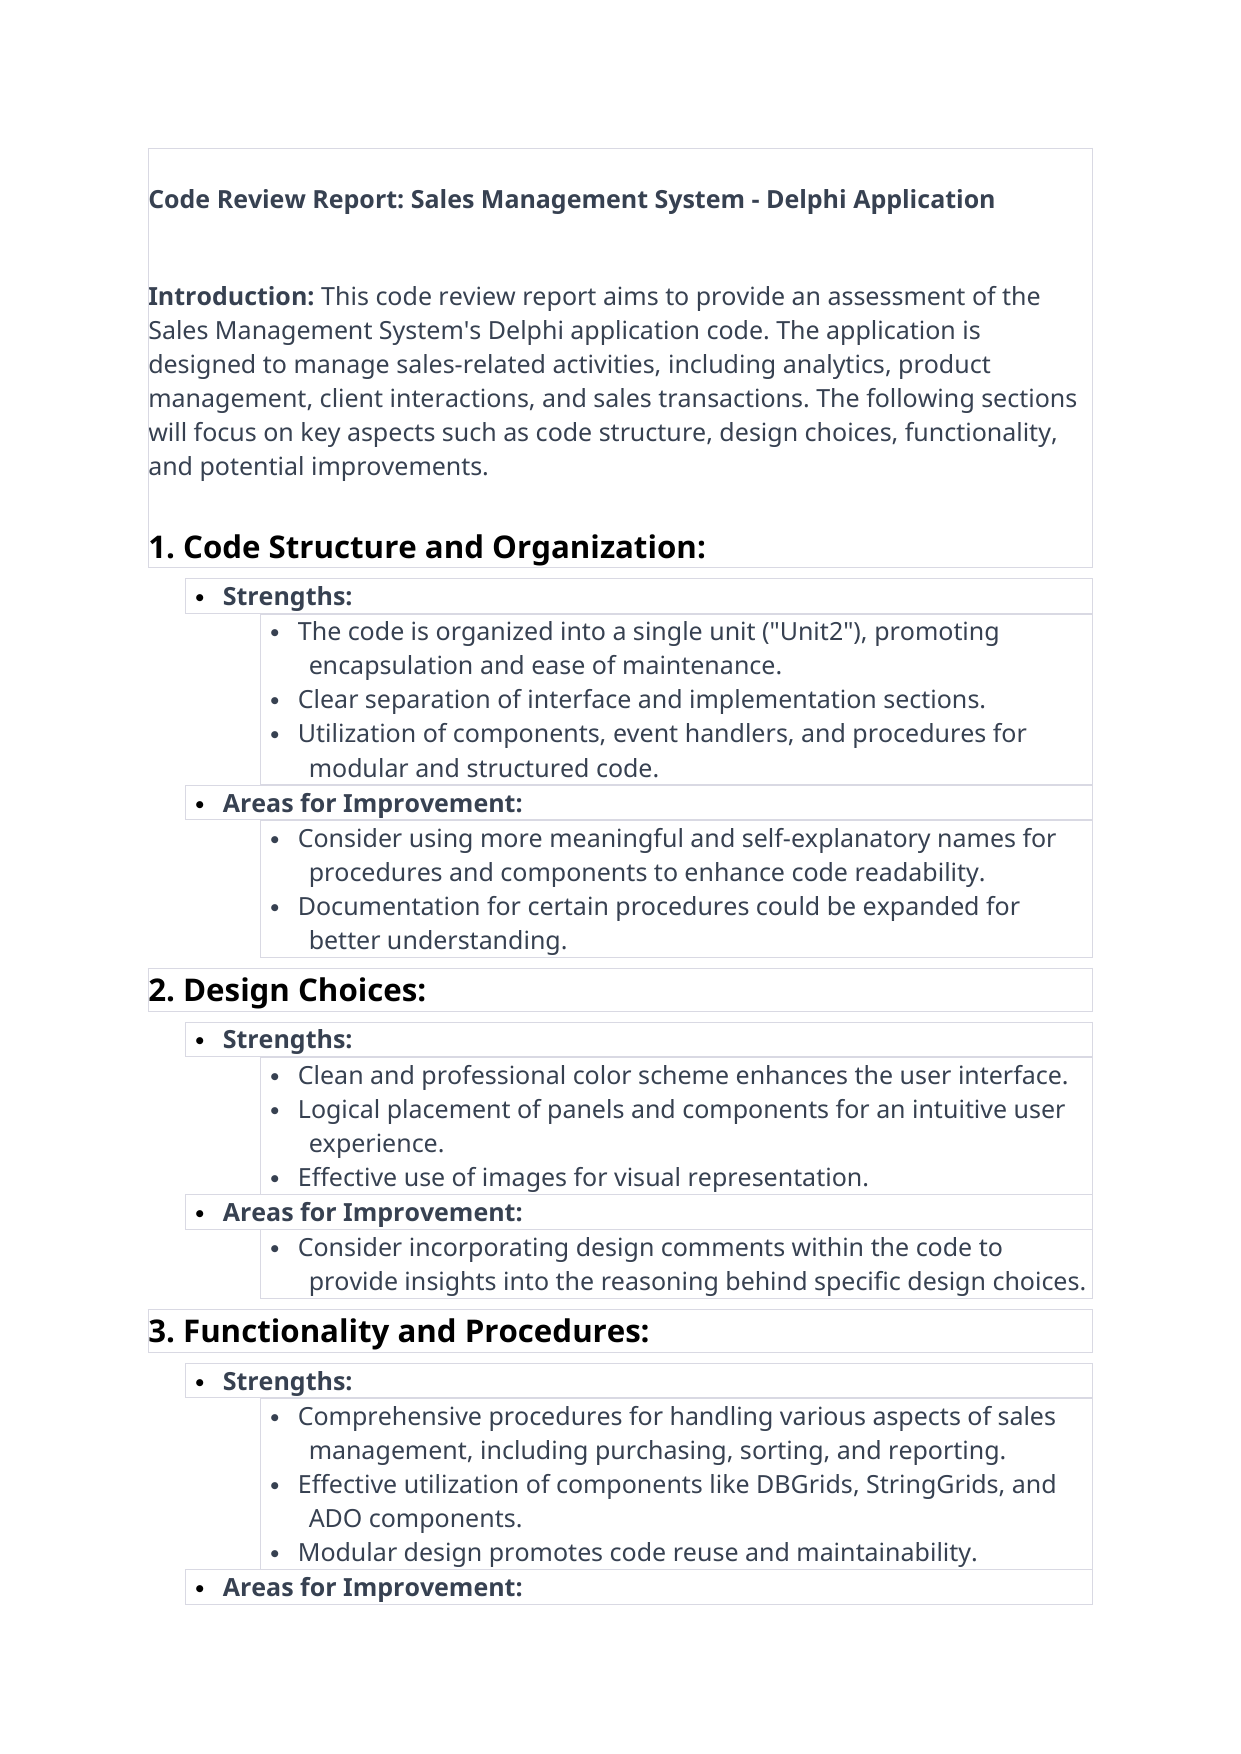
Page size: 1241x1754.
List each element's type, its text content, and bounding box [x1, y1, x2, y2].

list Effective utilization of components like DBGrids, StringGrids, and ADO components. [261, 1466, 1092, 1534]
list Areas for Improvement: [186, 1570, 1092, 1604]
list The code is organized into a single unit ("Unit2"), promoting encapsulation and ease of maintenance. [261, 615, 1092, 682]
list Modular design promotes code reuse and maintainability. [261, 1534, 1092, 1569]
list Clean and professional color scheme enhances the user interface. [261, 1058, 1092, 1091]
subtitle 3. Functionality and Procedures: [149, 1310, 1092, 1352]
list Logical placement of panels and components for an intuitive user experience. [261, 1091, 1092, 1159]
list Comprehensive procedures for handling various aspects of sales management, including purchasing, sorting, and reporting. [261, 1399, 1092, 1466]
list Effective use of images for visual representation. [261, 1159, 1092, 1194]
list Areas for Improvement: [186, 786, 1092, 819]
list Consider using more meaningful and self-explanatory names for procedures and components to enhance code readability. [261, 821, 1092, 888]
subtitle 2. Design Choices: [149, 969, 1092, 1011]
text Code Review Report: Sales Management System - Delphi Application [149, 149, 1092, 216]
list Documentation for certain procedures could be expanded for better understanding. [261, 888, 1092, 957]
subtitle 1. Code Structure and Organization: [149, 524, 1092, 567]
list Areas for Improvement: [186, 1195, 1092, 1229]
list Utilization of components, event handlers, and procedures for modular and structured code. [261, 716, 1092, 784]
list Strengths: [186, 579, 1092, 613]
text Introduction: This code review report aims to provide an assessment of the Sales Management System's Delphi application code. The application is designed to manage sales-related activities, including analytics, product management, client interactions, and sales transactions. The following sections will focus on key aspects such as code structure, design choices, functionality, and potential improvements. [149, 278, 1092, 483]
list Strengths: [186, 1364, 1092, 1397]
list Clear separation of interface and implementation sections. [261, 682, 1092, 716]
list Consider incorporating design comments within the code to provide insights into the reasoning behind specific design choices. [261, 1230, 1092, 1298]
list Strengths: [186, 1023, 1092, 1056]
